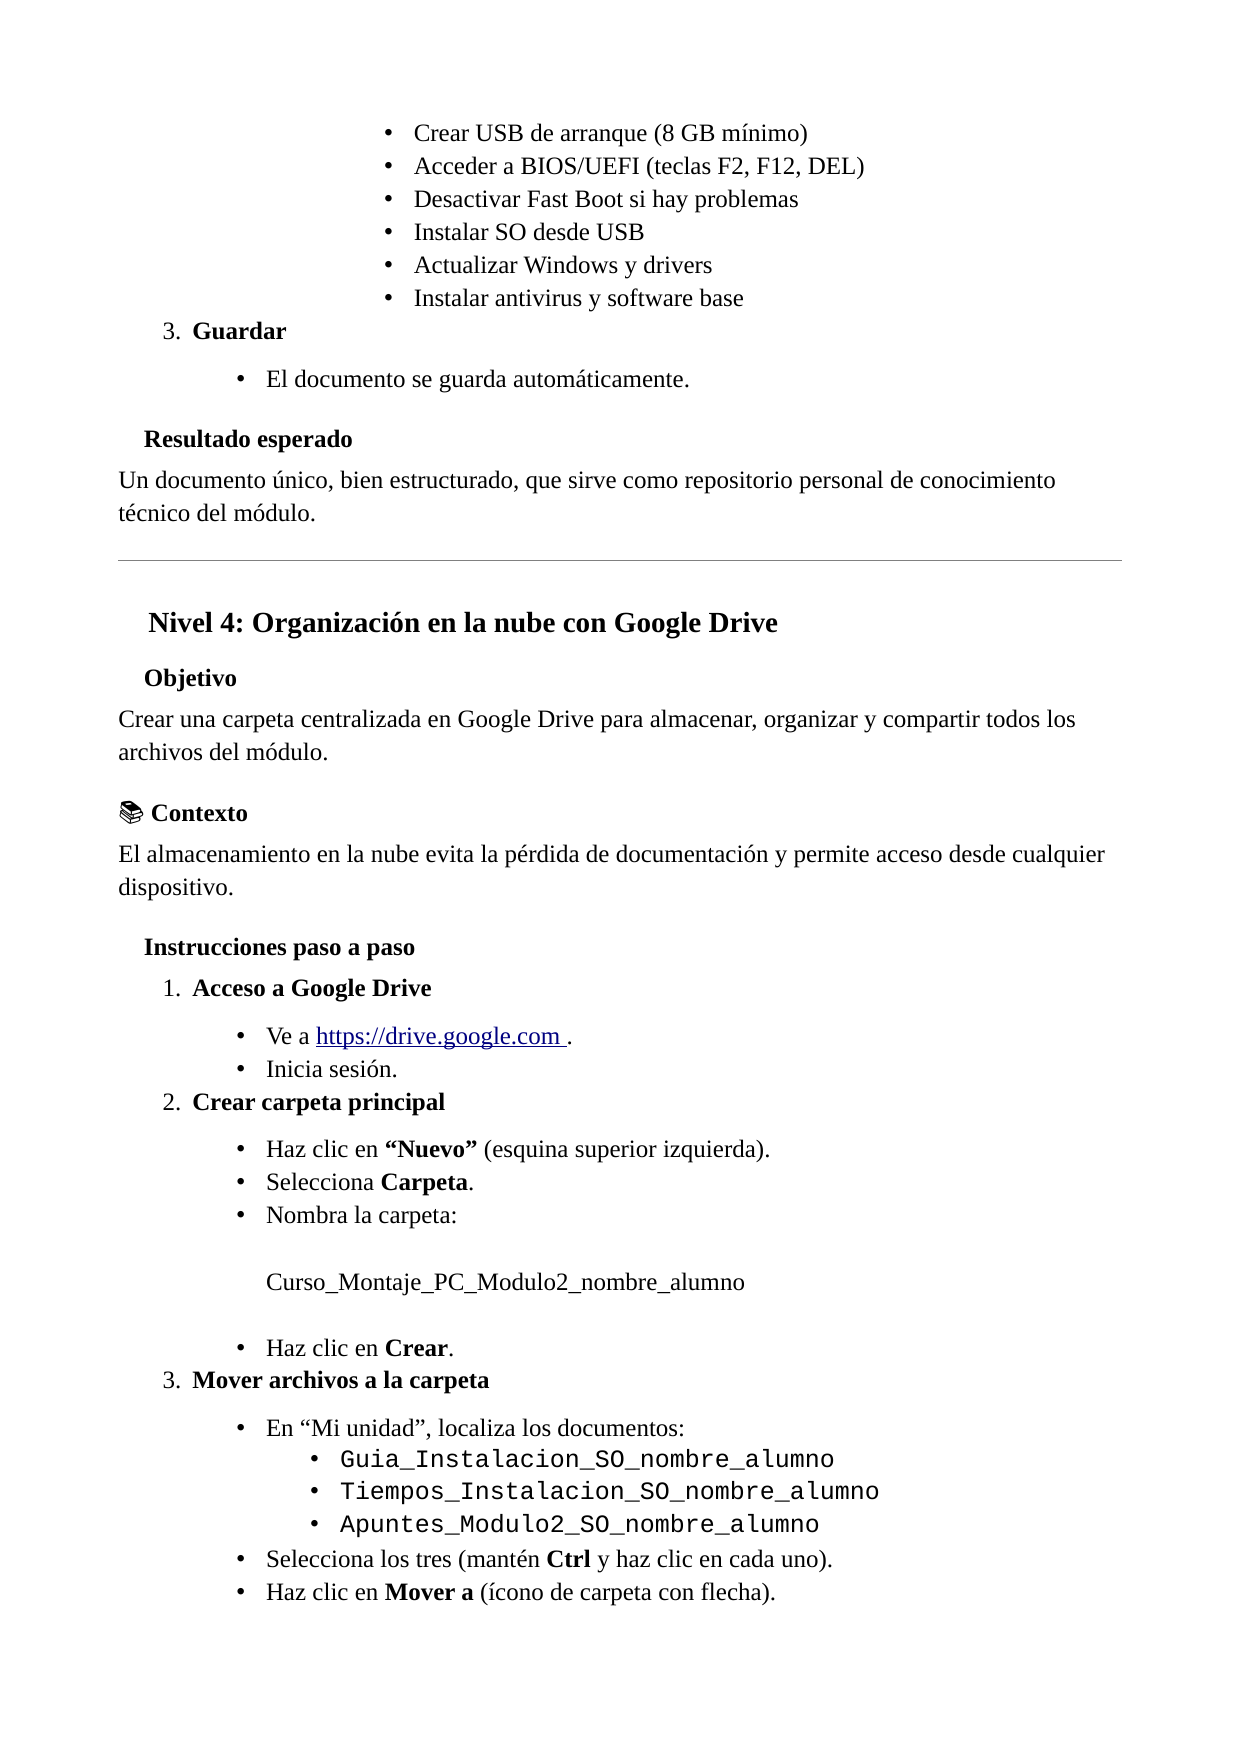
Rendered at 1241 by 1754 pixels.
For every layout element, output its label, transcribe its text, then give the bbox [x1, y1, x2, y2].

list Selecciona los tres (mantén Ctrl y haz clic en cada uno). [236, 1544, 1122, 1572]
list Acceder a BIOS/UEFI (teclas F2, F12, DEL) [384, 151, 1122, 180]
list Acceso a Google Drive [162, 973, 1122, 1002]
list Nombra la carpeta: [236, 1201, 1122, 1229]
list Crear carpeta principal [162, 1087, 1122, 1116]
list En “Mi unidad”, localiza los documentos: [236, 1413, 1122, 1442]
subtitle 🔹 Nivel 4: Organización en la nube con Google Drive [118, 605, 1122, 638]
list Actualizar Windows y drivers [384, 250, 1122, 279]
text El almacenamiento en la nube evita la pérdida de documentación y permite acceso desde cualquier dispositivo. [118, 839, 1122, 901]
list Guia_Instalacion_SO_nombre_alumno [310, 1446, 1122, 1474]
list Mover archivos a la carpeta [162, 1366, 1122, 1394]
list Haz clic en Mover a (ícono de carpeta con flecha). [236, 1577, 1122, 1606]
subtitle 🎯 Objetivo [118, 663, 1122, 692]
text Un documento único, bien estructurado, que sirve como repositorio personal de conocimiento técnico del módulo. [118, 465, 1122, 527]
subtitle 📚 Contexto [118, 798, 1122, 826]
list Haz clic en Crear. [236, 1333, 1122, 1361]
list Haz clic en “Nuevo” (esquina superior izquierda). [236, 1134, 1122, 1163]
list Instalar SO desde USB [384, 217, 1122, 246]
list Selecciona Carpeta. [236, 1167, 1122, 1196]
list Instalar antivirus y software base [384, 283, 1122, 312]
list El documento se guarda automáticamente. [236, 364, 1122, 393]
list Desactivar Fast Boot si hay problemas [384, 184, 1122, 213]
list Apuntes_Modulo2_SO_nombre_alumno [310, 1511, 1122, 1539]
list Inicia sesión. [236, 1054, 1122, 1083]
text Crear una carpeta centralizada en Google Drive para almacenar, organizar y compartir todos los archivos del módulo. [118, 704, 1122, 766]
list Guardar [162, 316, 1122, 345]
subtitle 📝 Instrucciones paso a paso [118, 932, 1122, 961]
subtitle ✅ Resultado esperado [118, 424, 1122, 453]
list Ve a https://drive.google.com . [236, 1021, 1122, 1049]
list Tiempos_Instalacion_SO_nombre_alumno [310, 1479, 1122, 1507]
list Curso_Montaje_PC_Modulo2_nombre_alumno [236, 1267, 1122, 1295]
list Crear USB de arranque (8 GB mínimo) [384, 118, 1122, 147]
